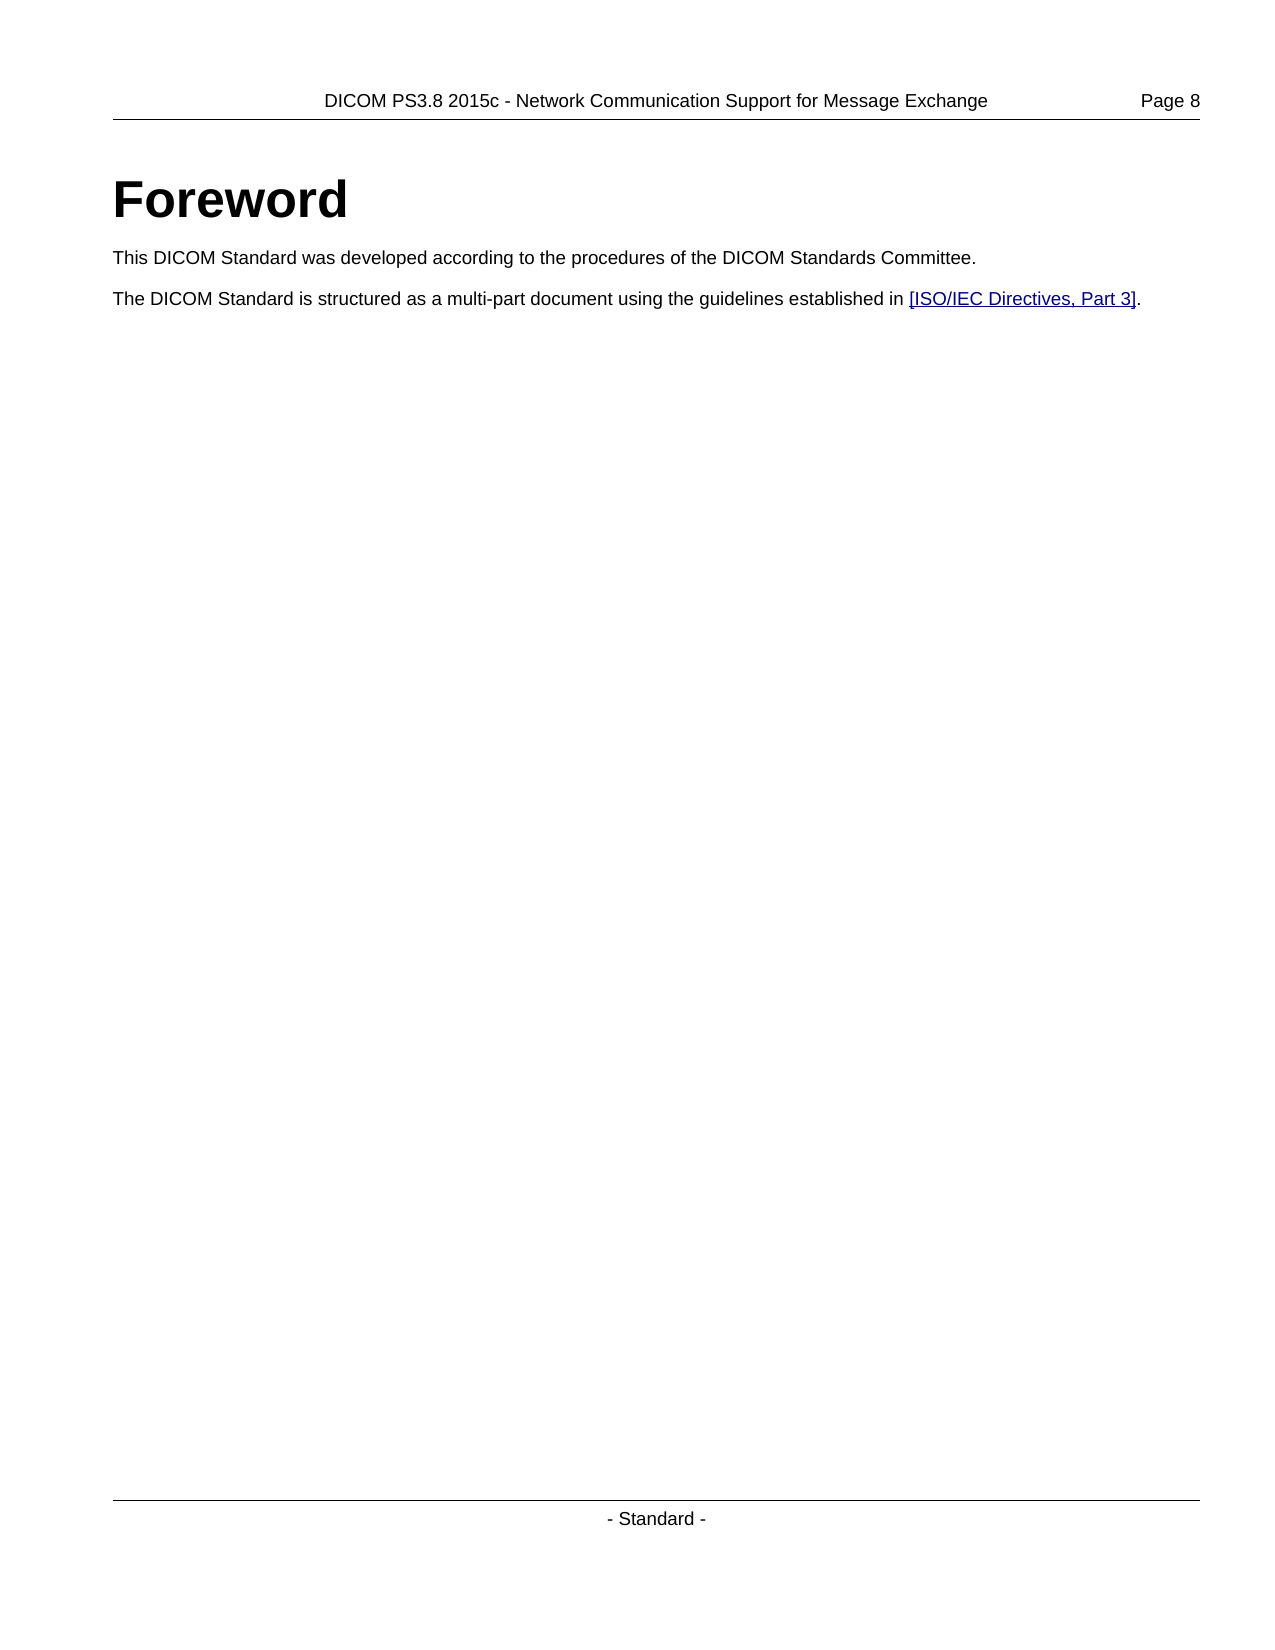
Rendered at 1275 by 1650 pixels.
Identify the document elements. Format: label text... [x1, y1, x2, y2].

text This DICOM Standard was developed according to the procedures of the DICOM Standards Committee. [112, 247, 1200, 269]
text Foreword [112, 169, 1200, 228]
text The DICOM Standard is structured as a multi-part document using the guidelines established in [ISO/IEC Directives, Part 3]. [112, 287, 1200, 309]
